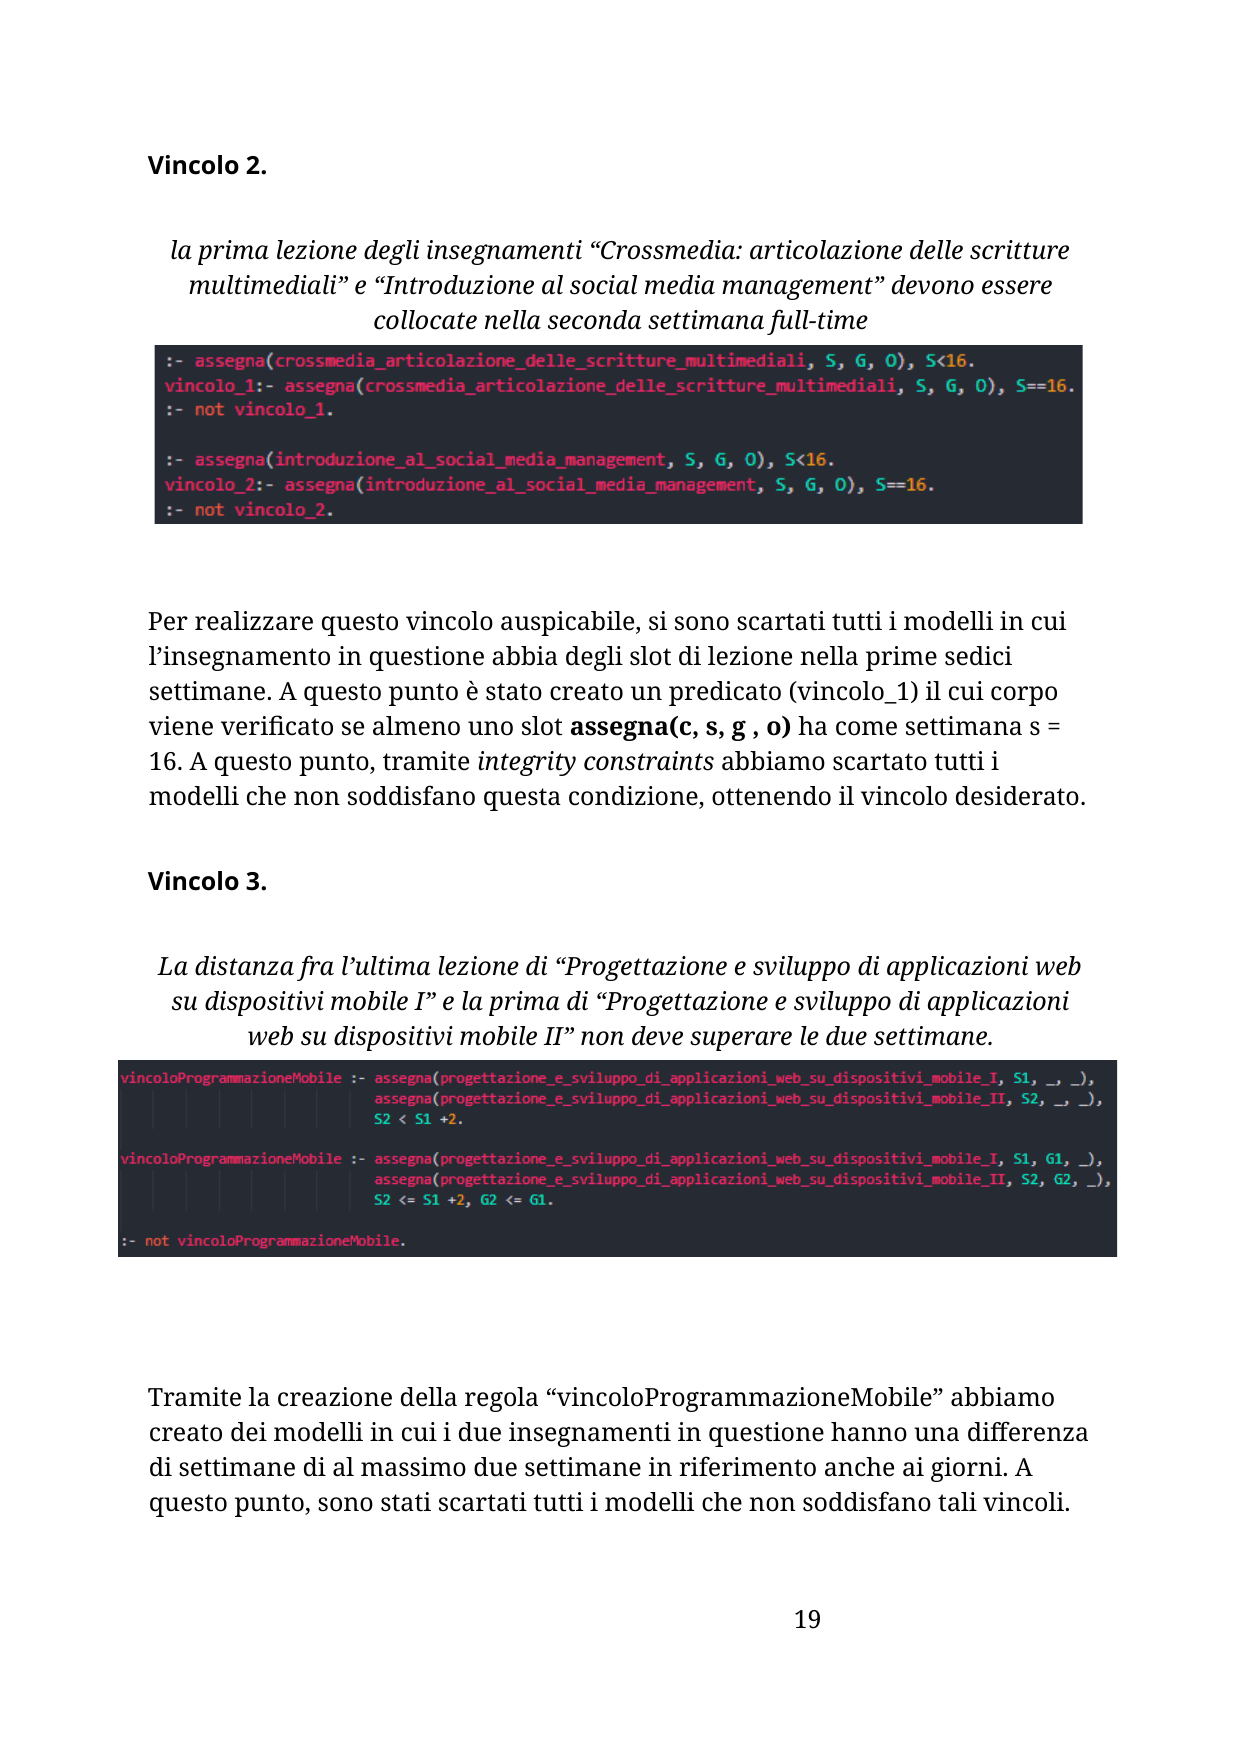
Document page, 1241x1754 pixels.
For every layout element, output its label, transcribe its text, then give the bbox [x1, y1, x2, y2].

text La distanza fra l’ultima lezione di “Progettazione e sviluppo di applicazioni web su dispositivi mobile I” e la prima di “Progettazione e sviluppo di applicazioni web su dispositivi mobile II” non deve superare le due settimane. [148, 948, 1093, 1053]
picture [118, 1060, 1123, 1257]
text Per realizzare questo vincolo auspicabile, si sono scartati tutti i modelli in cui l’insegnamento in questione abbia degli slot di lezione nella prime sedici settimane. A questo punto è stato creato un predicato (vincolo_1) il cui corpo viene verificato se almeno uno slot assegna(c, s, g , o) ha come settimana s = 16. A questo punto, tramite integrity constraints abbiamo scartato tutti i modelli che non soddisfano questa condizione, ottenendo il vincolo desiderato. [148, 363, 1093, 813]
subtitle Vincolo 3. [148, 863, 821, 898]
subtitle Vincolo 2. [148, 148, 821, 182]
picture [154, 345, 1086, 524]
text la prima lezione degli insegnamenti “Crossmedia: articolazione delle scritture multimediali” e “Introduzione al social media management” devono essere collocate nella seconda settimana full-time [148, 233, 1093, 337]
text Tramite la creazione della regola “vincoloProgrammazioneMobile” abbiamo creato dei modelli in cui i due insegnamenti in questione hanno una differenza di settimane di al massimo due settimane in riferimento anche ai giorni. A questo punto, sono stati scartati tutti i modelli che non soddisfano tali vincoli. [148, 1379, 1093, 1518]
